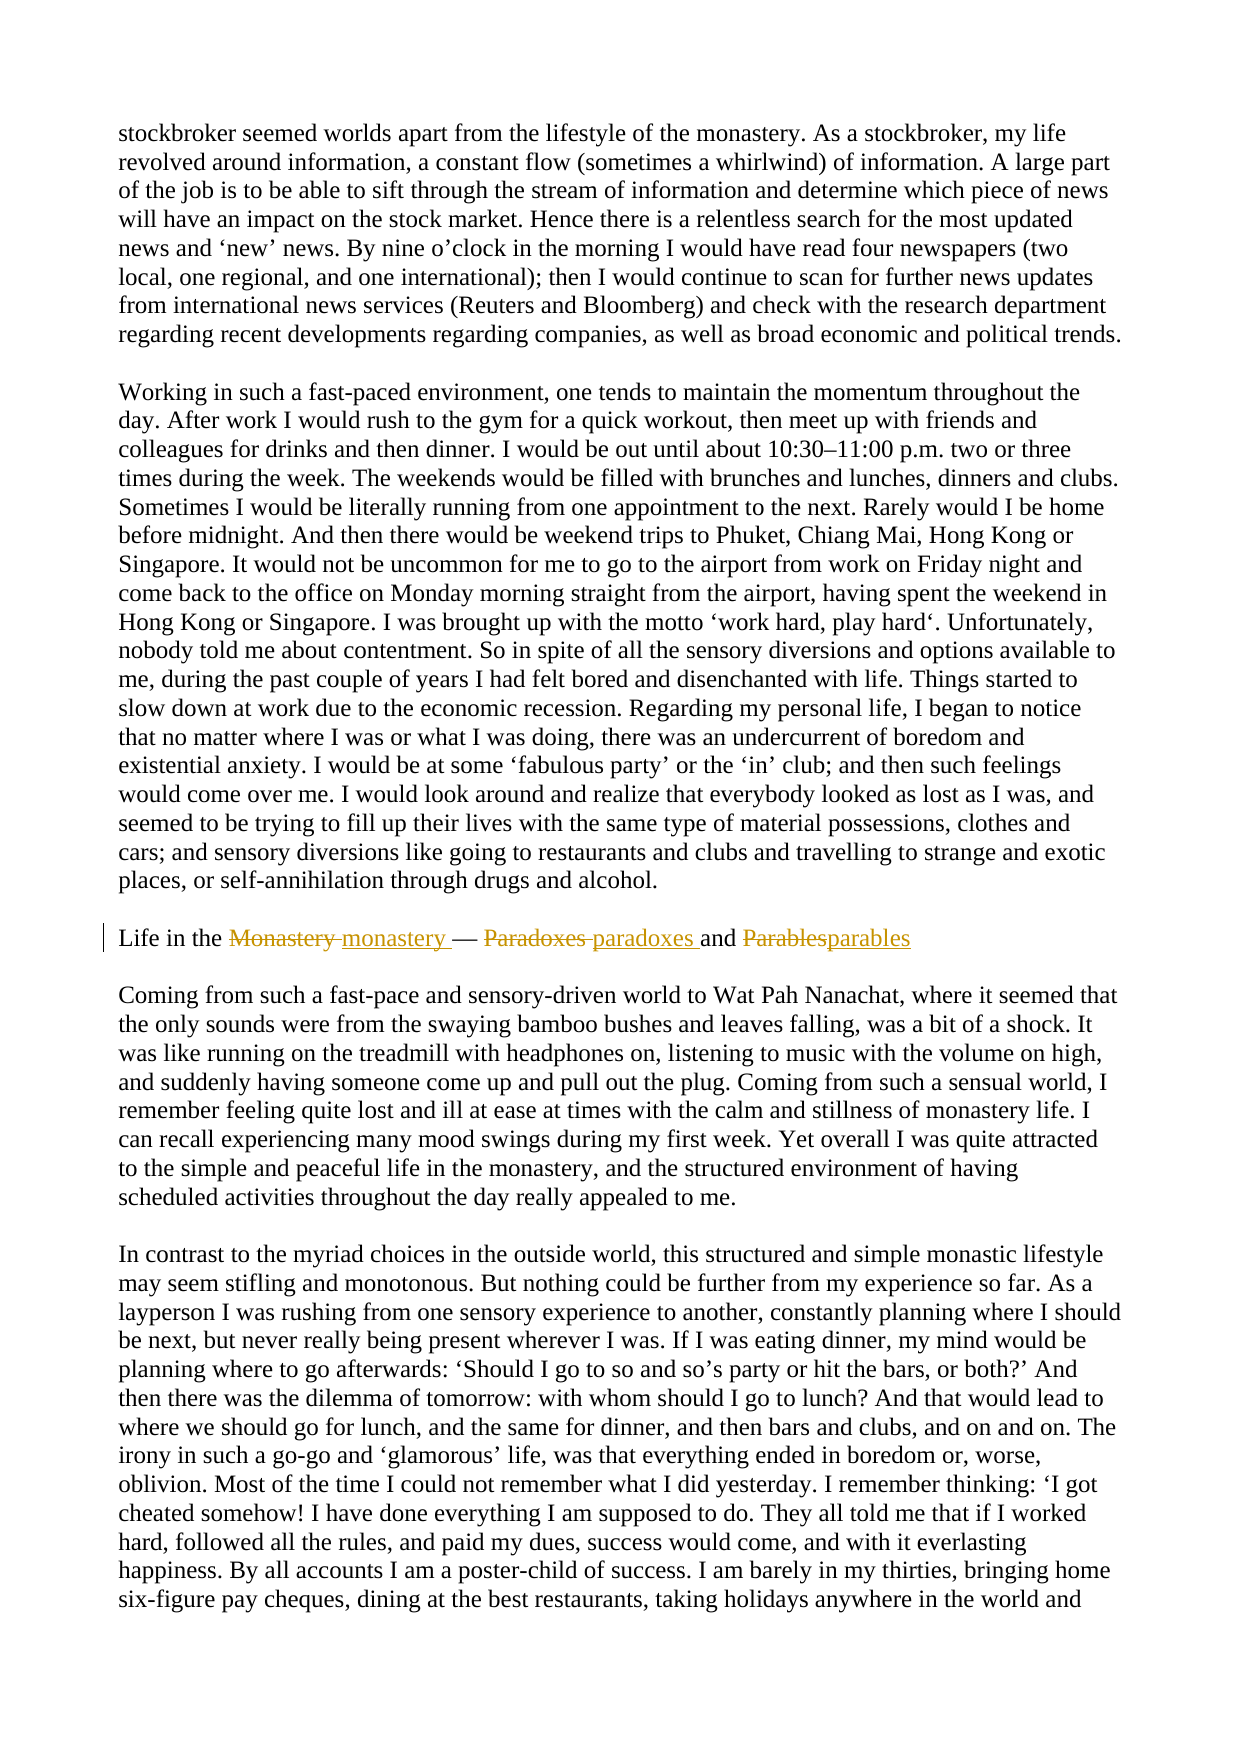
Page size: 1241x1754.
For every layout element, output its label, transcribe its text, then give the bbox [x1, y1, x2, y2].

text Working in such a fast-paced environment, one tends to maintain the momentum throughout the day. After work I would rush to the gym for a quick workout, then meet up with friends and colleagues for drinks and then dinner. I would be out until about 10:30–11:00 p.m. two or three times during the week. The weekends would be filled with brunches and lunches, dinners and clubs. Sometimes I would be literally running from one appointment to the next. Rarely would I be home before midnight. And then there would be weekend trips to Phuket, Chiang Mai, Hong Kong or Singapore. It would not be uncommon for me to go to the airport from work on Friday night and come back to the office on Monday morning straight from the airport, having spent the weekend in Hong Kong or Singapore. I was brought up with the motto ‘work hard, play hard‘. Unfortunately, nobody told me about contentment. So in spite of all the sensory diversions and options available to me, during the past couple of years I had felt bored and disenchanted with life. Things started to [118, 377, 1122, 693]
text In contrast to the myriad choices in the outside world, this structured and simple monastic lifestyle may seem stifling and monotonous. But nothing could be further from my experience so far. As a layperson I was rushing from one sensory experience to another, constantly planning where I should be next, but never really being present wherever I was. If I was eating dinner, my mind would be planning where to go afterwards: ‘Should I go to so and so’s party or hit the bars, or both?’ And then there was the dilemma of tomorrow: with whom should I go to lunch? And that would lead to where we should go for lunch, and the same for dinner, and then bars and clubs, and on and on. The irony in such a go-go and ‘glamorous’ life, was that everything ended in boredom or, worse, oblivion. Most of the time I could not remember what I did yesterday. I remember thinking: ‘I got cheated somehow! I have done everything I am supposed to do. They all told me that if I worked hard, followed all the rules, and paid my dues, success would come, and with it everlasting happiness. By all accounts I am a poster-child of success. I am barely in my thirties, bringing home six-figure pay cheques, dining at the best restaurants, taking holidays anywhere in the world and [118, 1239, 1122, 1613]
text stockbroker seemed worlds apart from the lifestyle of the monastery. As a stockbroker, my life revolved around information, a constant flow (sometimes a whirlwind) of information. A large part of the job is to be able to sift through the stream of information and determine which piece of news will have an impact on the stock market. Hence there is a relentless search for the most updated news and ‘new’ news. By nine o’clock in the morning I would have read four newspapers (two local, one regional, and one international); then I would continue to scan for further news updates from international news services (Reuters and Bloomberg) and check with the research department regarding recent developments regarding companies, as well as broad economic and political trends. [118, 118, 1122, 348]
text Life in the monastery — paradoxes and parables [118, 923, 1122, 952]
text Coming from such a fast-pace and sensory-driven world to Wat Pah Nanachat, where it seemed that the only sounds were from the swaying bamboo bushes and leaves falling, was a bit of a shock. It was like running on the treadmill with headphones on, listening to music with the volume on high, and suddenly having someone come up and pull out the plug. Coming from such a sensual world, I remember feeling quite lost and ill at ease at times with the calm and stillness of monastery life. I can recall experiencing many mood swings during my first week. Yet overall I was quite attracted to the simple and peaceful life in the monastery, and the structured environment of having scheduled activities throughout the day really appealed to me. [118, 981, 1122, 1211]
text slow down at work due to the economic recession. Regarding my personal life, I began to notice that no matter where I was or what I was doing, there was an undercurrent of boredom and existential anxiety. I would be at some ‘fabulous party’ or the ‘in’ club; and then such feelings would come over me. I would look around and realize that everybody looked as lost as I was, and seemed to be trying to fill up their lives with the same type of material possessions, clothes and cars; and sensory diversions like going to restaurants and clubs and travelling to strange and exotic places, or self-annihilation through drugs and alcohol. [118, 693, 1122, 894]
